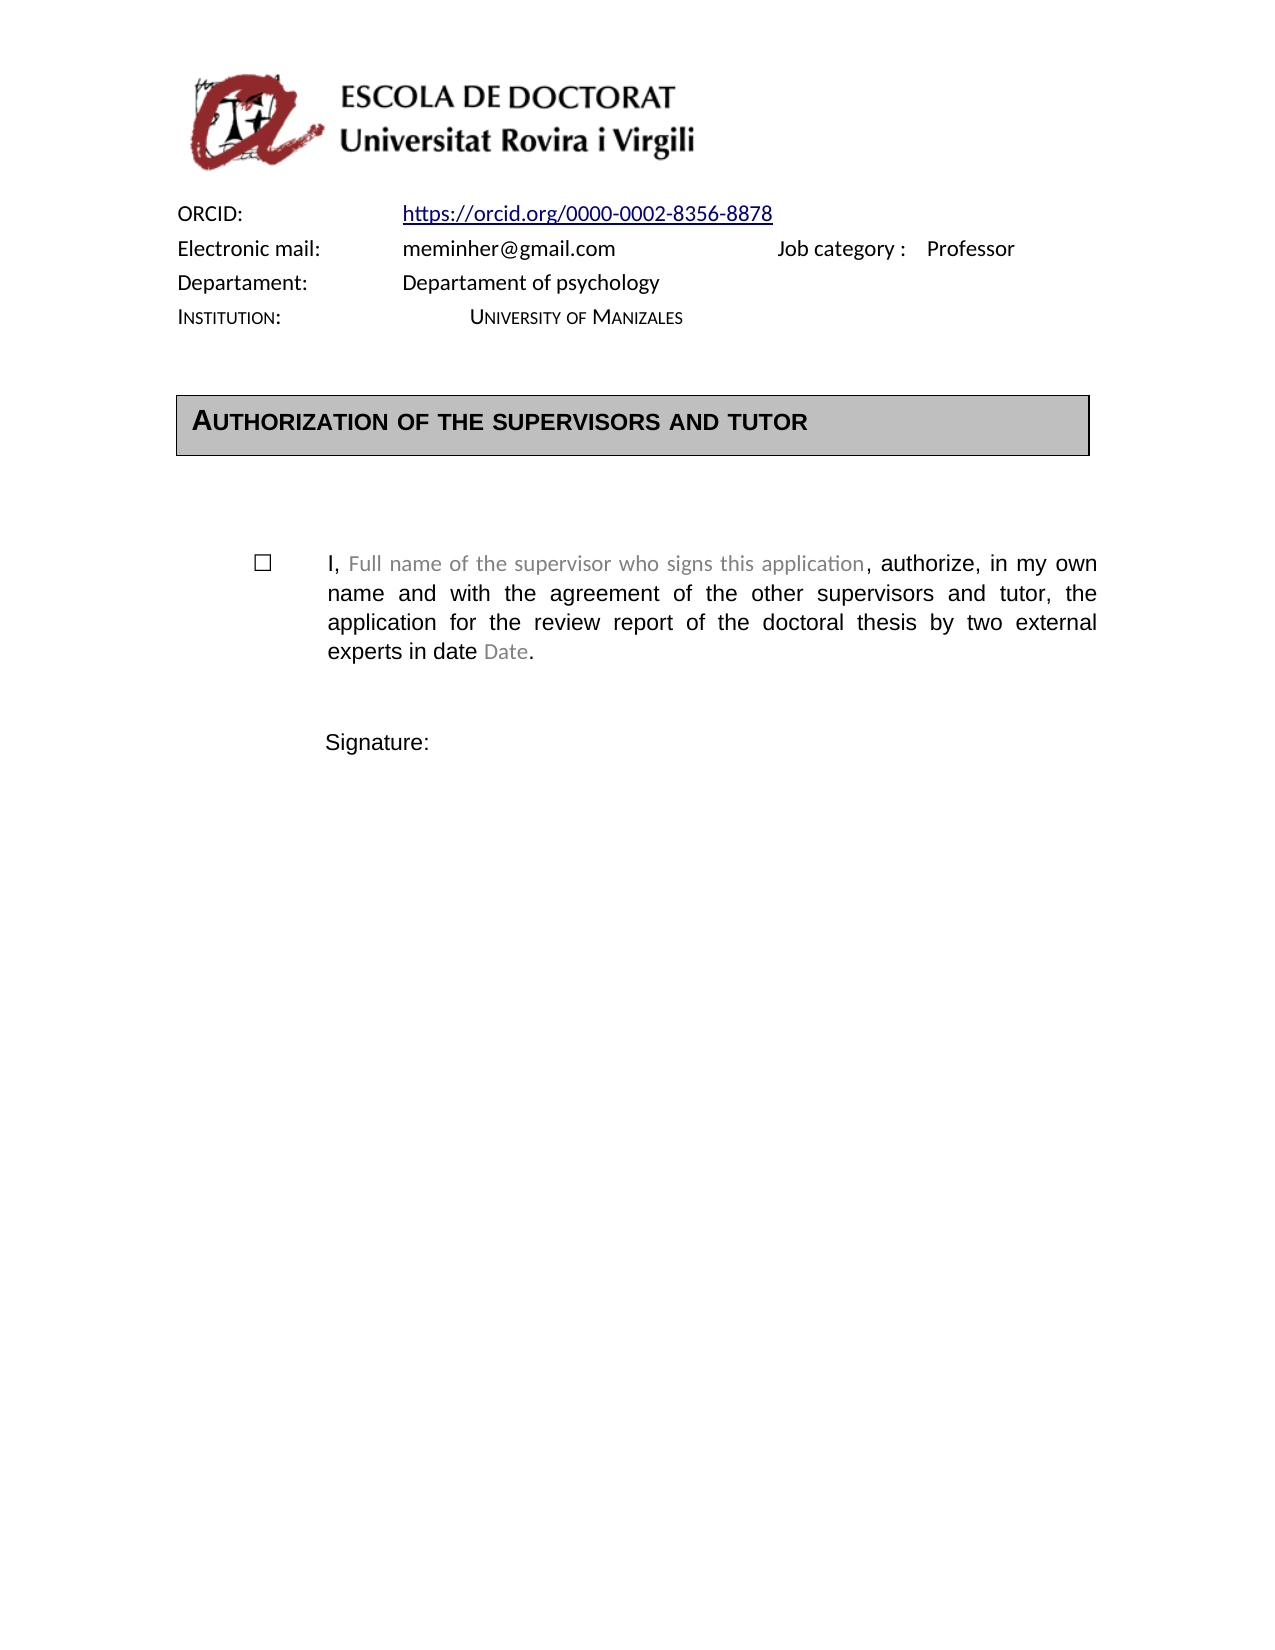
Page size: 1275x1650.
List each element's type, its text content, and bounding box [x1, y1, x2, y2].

text ORCID: https://orcid.org/0000-0002-8356-8878 [177, 199, 1098, 227]
text Signature: [325, 729, 1098, 756]
text ☐ I, Full name of the supervisor who signs this application, authorize, in my own name and with the agreement of the other supervisors and tutor, the application for the review report of the doctoral thesis by two external experts in date Date. [252, 547, 1098, 665]
text Electronic mail: meminher@gmail.com Job category : Professor [177, 234, 1098, 262]
text Departament: Departament of psychology [177, 268, 1098, 296]
text Authorization of the supervisors and tutor [191, 403, 1074, 436]
text Institution: University of Manizales [177, 302, 1098, 330]
picture [177, 73, 694, 172]
